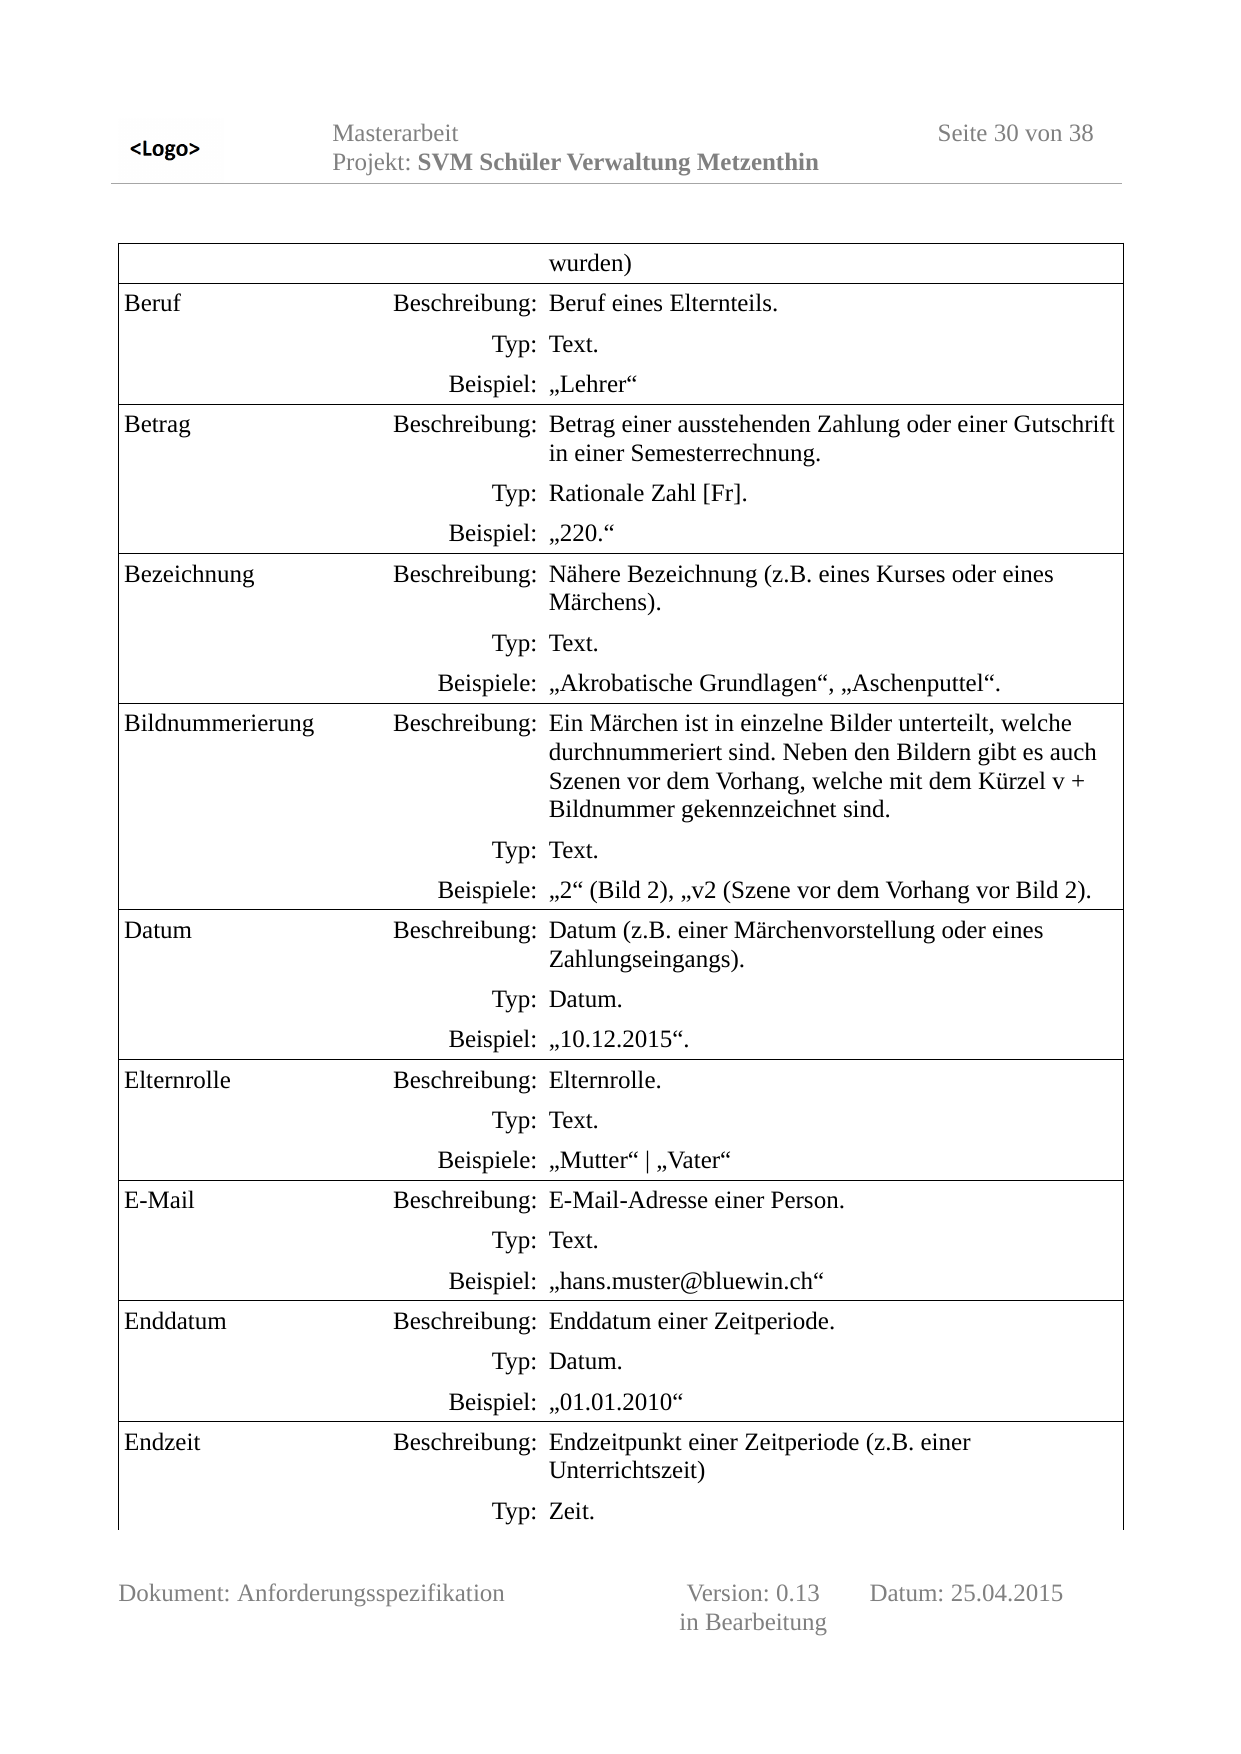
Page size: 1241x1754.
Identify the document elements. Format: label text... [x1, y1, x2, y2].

table_cell [119, 662, 384, 702]
table_cell Beschreibung: [384, 704, 543, 829]
table_cell Beispiel: [384, 1381, 543, 1421]
table_cell wurden) [543, 244, 1123, 283]
table_cell Beruf [119, 284, 384, 323]
table_cell Beispiele: [384, 662, 543, 702]
table_cell Beschreibung: [384, 1422, 543, 1490]
table_cell Beschreibung: [384, 910, 543, 978]
table_cell Typ: [384, 473, 543, 513]
table_cell Datum. [543, 979, 1123, 1019]
table_cell „220.“ [543, 513, 1123, 553]
table_cell [119, 622, 384, 662]
table_cell Typ: [384, 979, 543, 1019]
table_cell Datum [119, 910, 384, 978]
table_cell Elternrolle [119, 1060, 384, 1099]
table_cell „01.01.2010“ [543, 1381, 1123, 1421]
table_cell Bezeichnung [119, 554, 384, 622]
table_cell [119, 513, 384, 553]
table_cell Typ: [384, 1099, 543, 1139]
table_cell „2“ (Bild 2), „v2 (Szene vor dem Vorhang vor Bild 2). [543, 869, 1123, 909]
table_cell Zeit. [543, 1490, 1123, 1530]
table_cell [119, 829, 384, 869]
table_cell Beispiel: [384, 1019, 543, 1059]
table_cell Text. [543, 622, 1123, 662]
table_cell [119, 1220, 384, 1260]
table_cell Rationale Zahl [Fr]. [543, 473, 1123, 513]
table_cell [119, 1099, 384, 1139]
table_cell [119, 473, 384, 513]
table_cell Endzeitpunkt einer Zeitperiode (z.B. einer Unterrichtszeit) [543, 1422, 1123, 1490]
picture [118, 118, 224, 183]
table_cell Typ: [384, 622, 543, 662]
table_cell [119, 244, 384, 283]
table_cell Beschreibung: [384, 1181, 543, 1220]
table_cell [384, 244, 543, 283]
table_cell „hans.muster@bluewin.ch“ [543, 1260, 1123, 1300]
table_cell „10.12.2015“. [543, 1019, 1123, 1059]
table_cell Typ: [384, 323, 543, 363]
table_cell Beispiel: [384, 363, 543, 403]
table_cell Enddatum einer Zeitperiode. [543, 1301, 1123, 1341]
table_cell Endzeit [119, 1422, 384, 1490]
table_cell [119, 1490, 384, 1530]
table_cell Text. [543, 1099, 1123, 1139]
table_cell Datum. [543, 1341, 1123, 1381]
table_cell „Mutter“ | „Vater“ [543, 1139, 1123, 1179]
table_cell Beispiel: [384, 1260, 543, 1300]
table_cell Beschreibung: [384, 554, 543, 622]
table_cell Beruf eines Elternteils. [543, 284, 1123, 323]
table_cell „Lehrer“ [543, 363, 1123, 403]
table_cell Ein Märchen ist in einzelne Bilder unterteilt, welche durchnummeriert sind. Neben den Bildern gibt es auch Szenen vor dem Vorhang, welche mit dem Kürzel v + Bildnummer gekennzeichnet sind. [543, 704, 1123, 829]
table_cell [119, 979, 384, 1019]
table_cell Text. [543, 323, 1123, 363]
table_cell E-Mail [119, 1181, 384, 1220]
table_cell Betrag [119, 405, 384, 472]
table_cell Beschreibung: [384, 405, 543, 472]
table_cell Typ: [384, 1341, 543, 1381]
table_cell [119, 1341, 384, 1381]
table_cell [119, 1381, 384, 1421]
table_cell Text. [543, 1220, 1123, 1260]
table_cell [119, 1139, 384, 1179]
table_cell Nähere Bezeichnung (z.B. eines Kurses oder eines Märchens). [543, 554, 1123, 622]
table_cell Datum (z.B. einer Märchenvorstellung oder eines Zahlungseingangs). [543, 910, 1123, 978]
table_cell Enddatum [119, 1301, 384, 1341]
table_cell Typ: [384, 1220, 543, 1260]
table_cell Bildnummerierung [119, 704, 384, 829]
table_cell Beschreibung: [384, 1060, 543, 1099]
table_cell Typ: [384, 1490, 543, 1530]
table_cell [119, 323, 384, 363]
table_cell [119, 869, 384, 909]
table_cell Beschreibung: [384, 1301, 543, 1341]
table_cell [119, 1260, 384, 1300]
table_cell Elternrolle. [543, 1060, 1123, 1099]
table_cell [119, 1019, 384, 1059]
table_cell E-Mail-Adresse einer Person. [543, 1181, 1123, 1220]
table_cell Beispiele: [384, 1139, 543, 1179]
table_cell Text. [543, 829, 1123, 869]
table_cell Beispiel: [384, 513, 543, 553]
table_cell Beispiele: [384, 869, 543, 909]
table_cell Beschreibung: [384, 284, 543, 323]
table_cell Typ: [384, 829, 543, 869]
table_cell Betrag einer ausstehenden Zahlung oder einer Gutschrift in einer Semesterrechnung. [543, 405, 1123, 472]
table_cell [119, 363, 384, 403]
table_cell „Akrobatische Grundlagen“, „Aschenputtel“. [543, 662, 1123, 702]
